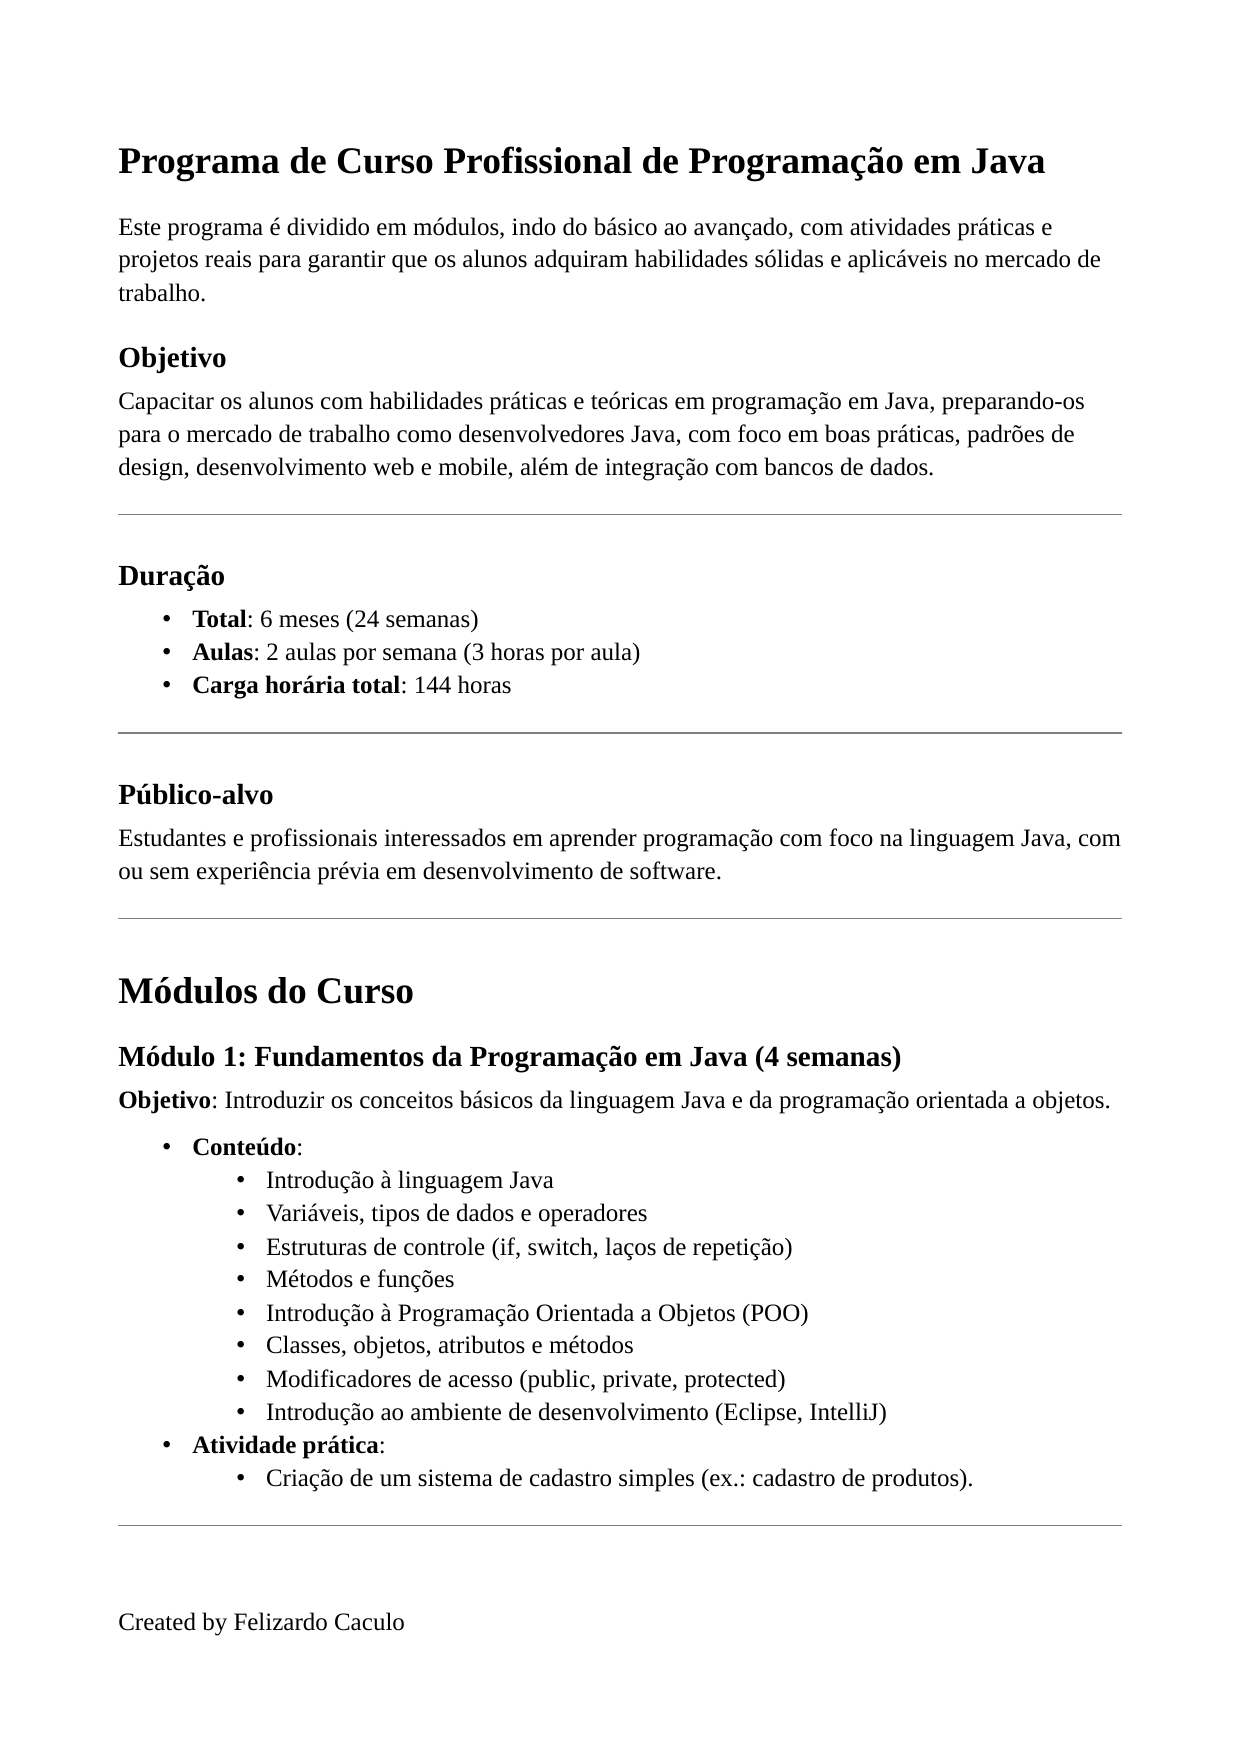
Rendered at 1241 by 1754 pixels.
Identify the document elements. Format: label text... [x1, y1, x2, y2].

list Criação de um sistema de cadastro simples (ex.: cadastro de produtos). [236, 1463, 1122, 1491]
list Introdução ao ambiente de desenvolvimento (Eclipse, IntelliJ) [236, 1397, 1122, 1425]
subtitle Duração [118, 558, 1122, 592]
list Conteúdo: [162, 1132, 1122, 1161]
list Introdução à linguagem Java [236, 1166, 1122, 1194]
text Capacitar os alunos com habilidades práticas e teóricas em programação em Java, preparando-os para o mercado de trabalho como desenvolvedores Java, com foco em boas práticas, padrões de design, desenvolvimento web e mobile, além de integração com bancos de dados. [118, 386, 1122, 481]
text Objetivo: Introduzir os conceitos básicos da linguagem Java e da programação orientada a objetos. [118, 1085, 1122, 1114]
list Classes, objetos, atributos e métodos [236, 1331, 1122, 1359]
text Estudantes e profissionais interessados em aprender programação com foco na linguagem Java, com ou sem experiência prévia em desenvolvimento de software. [118, 823, 1122, 885]
text Este programa é dividido em módulos, indo do básico ao avançado, com atividades práticas e projetos reais para garantir que os alunos adquiram habilidades sólidas e aplicáveis no mercado de trabalho. [118, 212, 1122, 306]
list Introdução à Programação Orientada a Objetos (POO) [236, 1298, 1122, 1326]
list Variáveis, tipos de dados e operadores [236, 1198, 1122, 1227]
list Aulas: 2 aulas por semana (3 horas por aula) [162, 637, 1122, 666]
list Atividade prática: [162, 1430, 1122, 1458]
list Modificadores de acesso (public, private, protected) [236, 1364, 1122, 1392]
subtitle Objetivo [118, 340, 1122, 373]
list Estruturas de controle (if, switch, laços de repetição) [236, 1232, 1122, 1260]
subtitle Módulo 1: Fundamentos da Programação em Java (4 semanas) [118, 1039, 1122, 1072]
list Métodos e funções [236, 1264, 1122, 1293]
list Total: 6 meses (24 semanas) [162, 604, 1122, 633]
subtitle Módulos do Curso [118, 969, 1122, 1012]
list Carga horária total: 144 horas [162, 670, 1122, 699]
subtitle Público-alvo [118, 777, 1122, 810]
